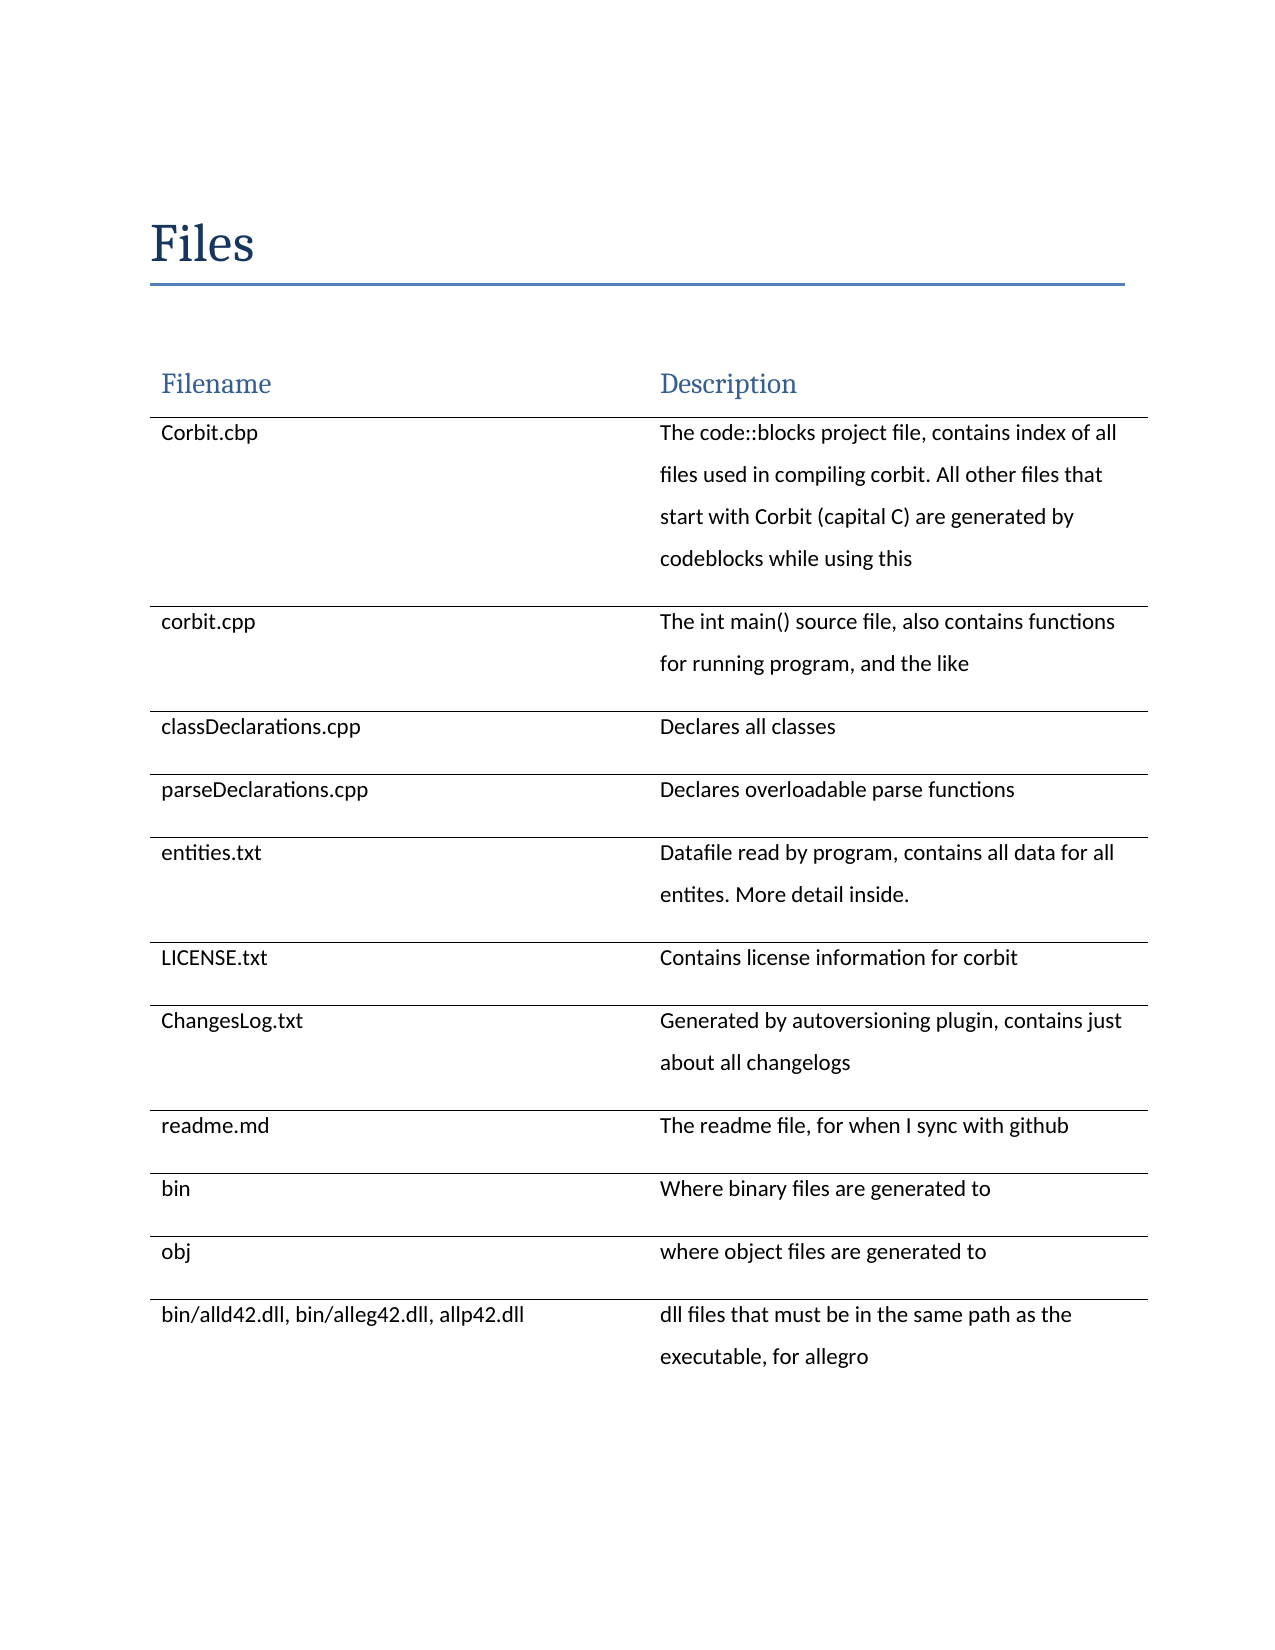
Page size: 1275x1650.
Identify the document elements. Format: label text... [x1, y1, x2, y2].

table_cell Where binary files are generated to [649, 1174, 1147, 1236]
table_cell readme.md [150, 1111, 649, 1173]
title Files [150, 213, 1125, 283]
table_cell Corbit.cbp [150, 418, 649, 606]
table_cell Declares all classes [649, 712, 1147, 774]
table_cell Declares overloadable parse functions [649, 775, 1147, 837]
table_cell The code::blocks project file, contains index of all files used in compiling corbit. All other files that start with Corbit (capital C) are generated by codeblocks while using this [649, 418, 1147, 606]
table_header Description [649, 317, 1147, 417]
table_cell dll files that must be in the same path as the executable, for allegro [649, 1300, 1147, 1404]
table_cell entities.txt [150, 838, 649, 942]
table_cell ChangesLog.txt [150, 1006, 649, 1110]
table_cell parseDeclarations.cpp [150, 775, 649, 837]
table_cell Contains license information for corbit [649, 943, 1147, 1005]
table_cell The int main() source file, also contains functions for running program, and the like [649, 607, 1147, 711]
table_cell Generated by autoversioning plugin, contains just about all changelogs [649, 1006, 1147, 1110]
table_cell classDeclarations.cpp [150, 712, 649, 774]
table_cell corbit.cpp [150, 607, 649, 711]
table_cell Datafile read by program, contains all data for all entites. More detail inside. [649, 838, 1147, 942]
table_cell The readme file, for when I sync with github [649, 1111, 1147, 1173]
table_cell obj [150, 1237, 649, 1299]
table_cell bin/alld42.dll, bin/alleg42.dll, allp42.dll [150, 1300, 649, 1404]
table_cell where object files are generated to [649, 1237, 1147, 1299]
table_header Filename [150, 317, 649, 417]
table_cell bin [150, 1174, 649, 1236]
table_cell LICENSE.txt [150, 943, 649, 1005]
